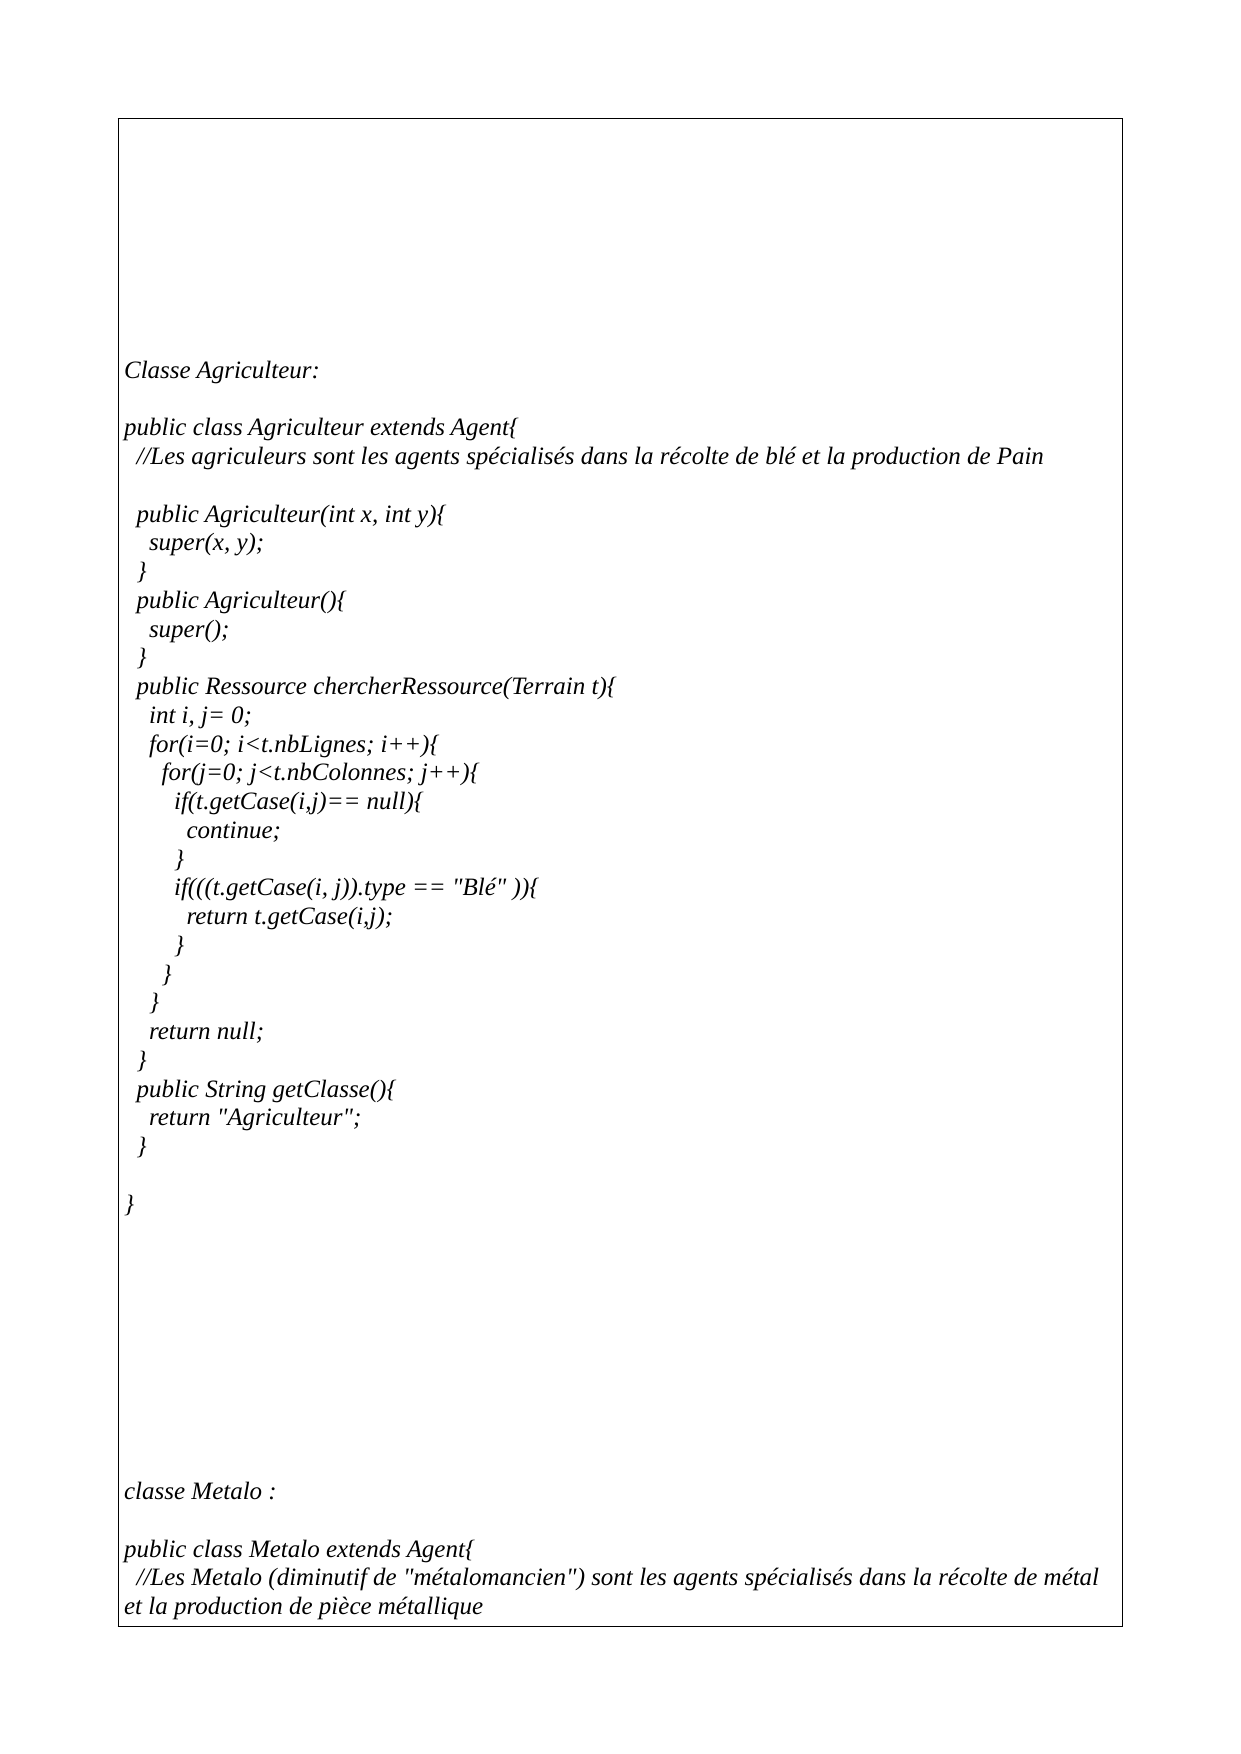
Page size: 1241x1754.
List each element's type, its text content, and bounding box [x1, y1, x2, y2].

table_header Classe Agriculteur: public class Agriculteur extends Agent{ //Les agriculeurs sont les agents spécialisés dans la récolte de blé et la production de Pain public Agriculteur(int x, int y){ super(x, y); } public Agriculteur(){ super(); } public Ressource chercherRessource(Terrain t){ int i, j= 0; for(i=0; i<t.nbLignes; i++){ for(j=0; j<t.nbColonnes; j++){ if(t.getCase(i,j)== null){ continue; } if(((t.getCase(i, j)).type == "Blé" )){ return t.getCase(i,j); } } } return null; } public String getClasse(){ return "Agriculteur"; } } classe Metalo : public class Metalo extends Agent{ //Les Metalo (diminutif de "métalomancien") sont les agents spécialisés dans la récolte de métal et la production de pièce métallique [119, 119, 1122, 1626]
